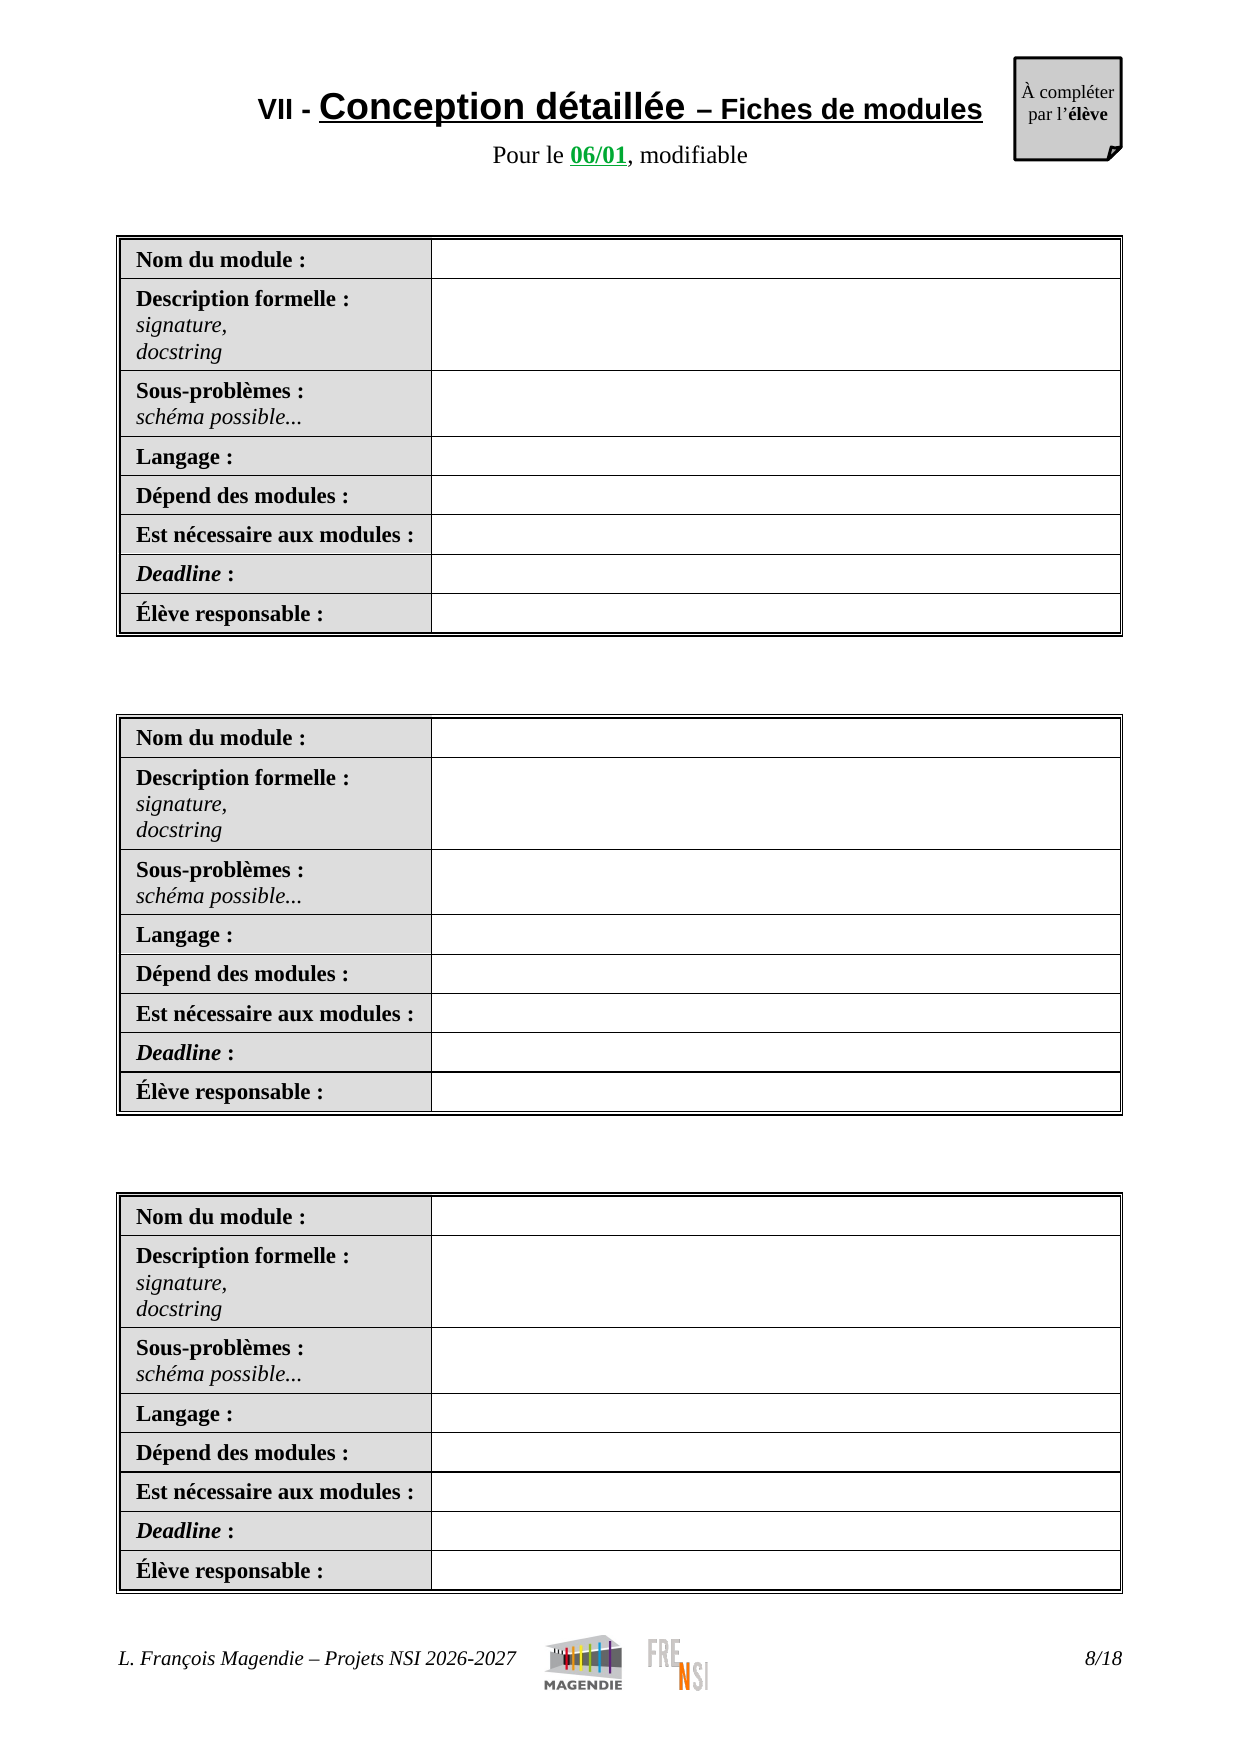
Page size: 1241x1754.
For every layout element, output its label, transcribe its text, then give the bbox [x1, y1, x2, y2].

table_cell [432, 1073, 1120, 1111]
table_cell [432, 758, 1120, 849]
table_cell Élève responsable : [121, 594, 431, 632]
table_cell [432, 850, 1120, 914]
table_cell Deadline : [121, 555, 431, 593]
table_cell Sous-problèmes : schéma possible... [121, 371, 431, 436]
table_cell Langage : [121, 915, 431, 953]
table_cell Élève responsable : [121, 1551, 431, 1589]
subtitle Conception détaillée – Fiches de modules [118, 84, 1013, 127]
table_cell [432, 1433, 1120, 1471]
table_cell [432, 1473, 1120, 1511]
table_cell [432, 279, 1120, 370]
table_cell [432, 555, 1120, 593]
table_cell Description formelle : signature, docstring [121, 758, 431, 849]
table_cell Dépend des modules : [121, 476, 431, 514]
table_cell [432, 437, 1120, 475]
table_cell [432, 515, 1120, 553]
table_header Nom du module : [121, 719, 431, 757]
table_header Nom du module : [121, 1197, 431, 1235]
picture [648, 1639, 708, 1691]
table_cell Deadline : [121, 1512, 431, 1550]
table_cell [432, 1236, 1120, 1327]
table_cell Dépend des modules : [121, 1433, 431, 1471]
table_cell [432, 1328, 1120, 1393]
table_cell [432, 915, 1120, 953]
table_cell Langage : [121, 1394, 431, 1432]
table_header [432, 719, 1120, 757]
table_header [432, 1197, 1120, 1235]
table_cell [432, 1551, 1120, 1589]
table_cell Description formelle : signature, docstring [121, 279, 431, 370]
table_header [432, 240, 1120, 278]
table_cell [432, 1033, 1120, 1071]
table_cell Dépend des modules : [121, 955, 431, 993]
table_cell Sous-problèmes : schéma possible... [121, 850, 431, 914]
table_cell [432, 476, 1120, 514]
table_cell Est nécessaire aux modules : [121, 994, 431, 1032]
table_cell [432, 371, 1120, 436]
table_cell [432, 955, 1120, 993]
table_cell Deadline : [121, 1033, 431, 1071]
table_cell [432, 994, 1120, 1032]
table_cell Description formelle : signature, docstring [121, 1236, 431, 1327]
table_cell Langage : [121, 437, 431, 475]
text Pour le 06/01, modifiable [118, 140, 1122, 168]
table_header Nom du module : [121, 240, 431, 278]
table_cell [432, 594, 1120, 632]
table_cell Sous-problèmes : schéma possible... [121, 1328, 431, 1393]
table_cell Est nécessaire aux modules : [121, 1473, 431, 1511]
table_cell Élève responsable : [121, 1073, 431, 1111]
table_cell [432, 1394, 1120, 1432]
table_cell Est nécessaire aux modules : [121, 515, 431, 553]
picture [532, 1635, 633, 1695]
table_cell [432, 1512, 1120, 1550]
